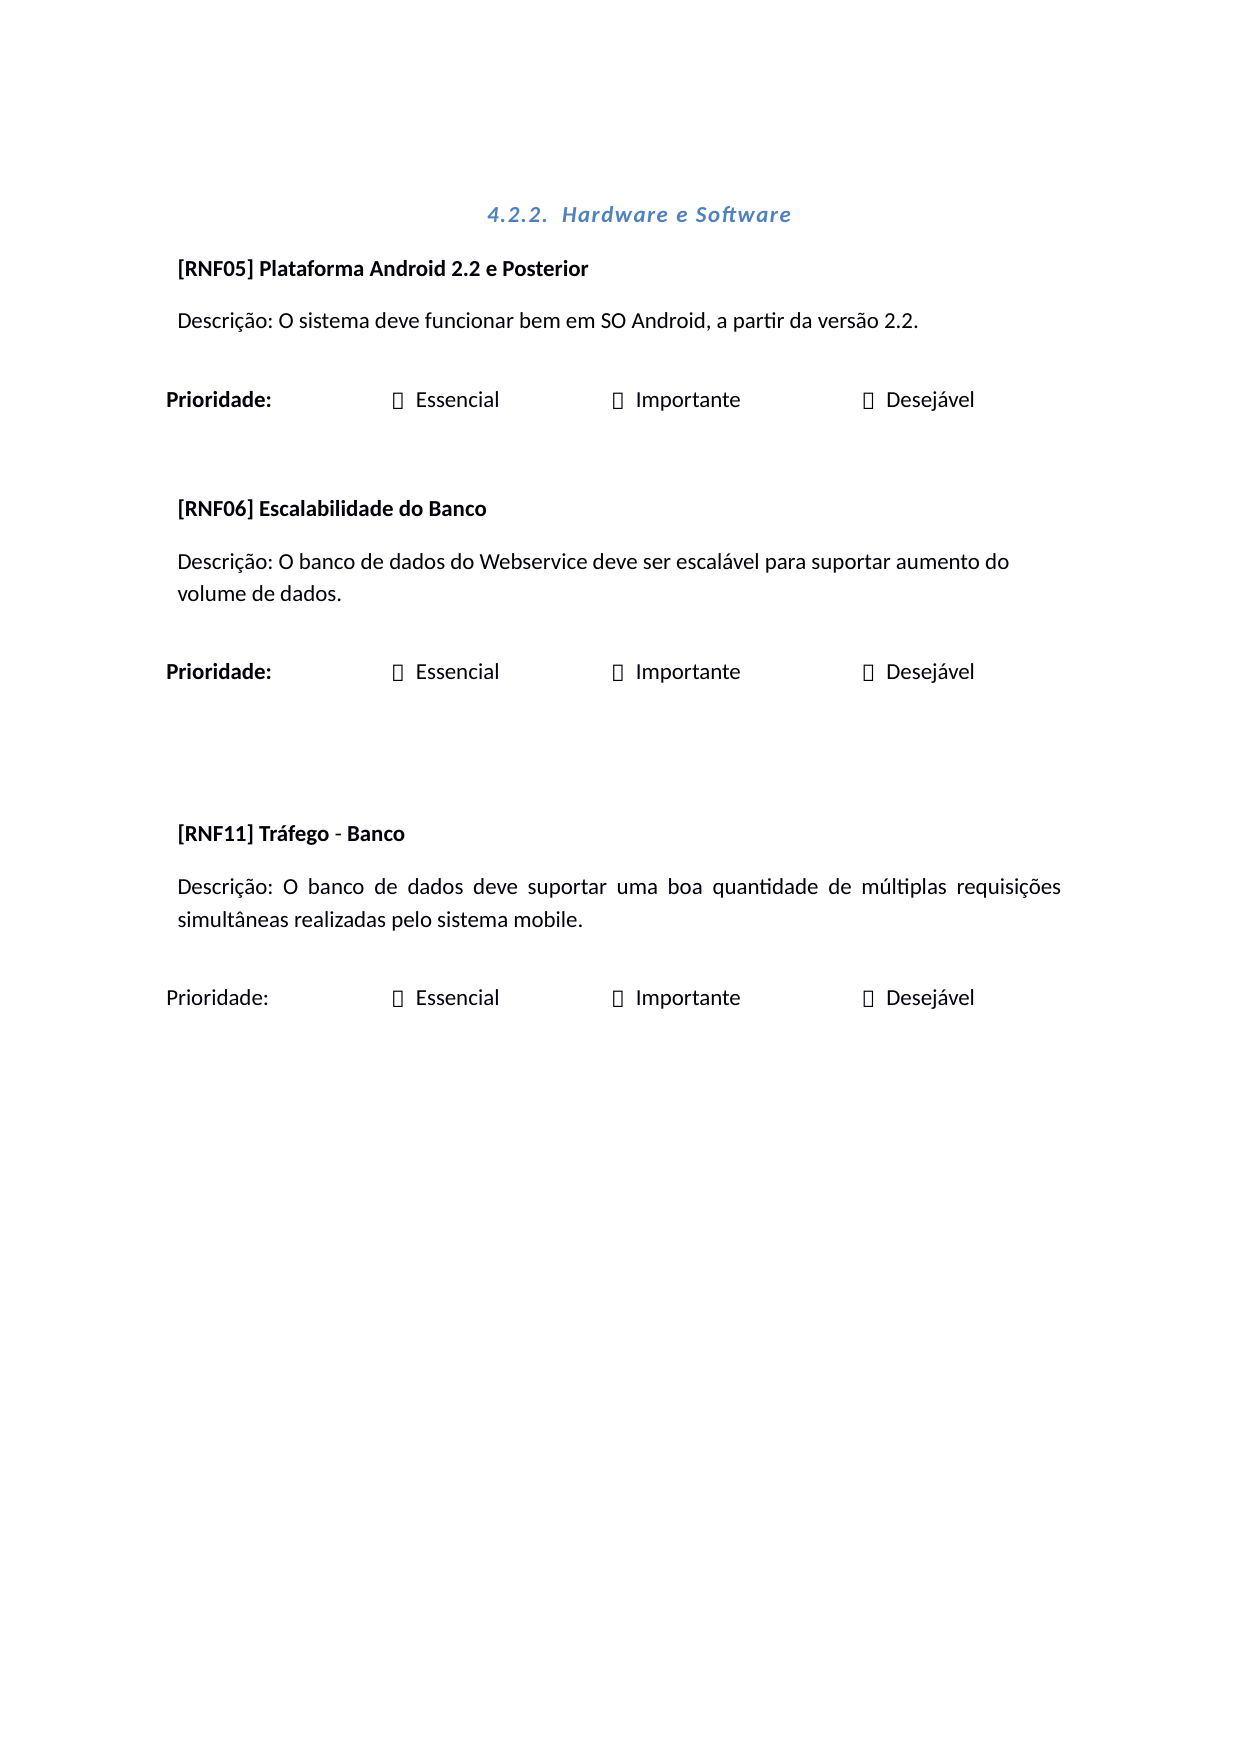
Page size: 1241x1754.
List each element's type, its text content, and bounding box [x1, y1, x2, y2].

table_header  [561, 632, 636, 713]
table_header Desejável [886, 360, 1040, 441]
table_header Essencial [416, 632, 561, 713]
text Descrição: O banco de dados deve suportar uma boa quantidade de múltiplas requisições simultâneas realizadas pelo sistema mobile. [177, 872, 1063, 933]
table_header Prioridade: [155, 632, 346, 713]
table_header Essencial [416, 360, 561, 441]
table_header Prioridade: [155, 360, 346, 441]
table_header  [812, 360, 886, 441]
table_header  [561, 958, 636, 1039]
table_header Importante [636, 360, 812, 441]
text [RNF06] Escalabilidade do Banco [177, 494, 1063, 522]
table_header Importante [636, 958, 812, 1039]
table_header  [346, 958, 416, 1039]
table_header Essencial [416, 958, 561, 1039]
table_header Prioridade: [155, 958, 346, 1039]
table_header  [561, 360, 636, 441]
subtitle Hardware e Software [215, 201, 1063, 229]
table_header  [812, 958, 886, 1039]
text Descrição: O banco de dados do Webservice deve ser escalável para suportar aumento do volume de dados. [177, 547, 1063, 607]
table_header Importante [636, 632, 812, 713]
table_header  [346, 632, 416, 713]
text [RNF05] Plataforma Android 2.2 e Posterior [177, 254, 1063, 282]
table_header  [346, 360, 416, 441]
table_header Desejável [886, 632, 1040, 713]
table_header  [812, 632, 886, 713]
text [RNF11] Tráfego - Banco [177, 819, 1063, 847]
table_header Desejável [886, 958, 1040, 1039]
text Descrição: O sistema deve funcionar bem em SO Android, a partir da versão 2.2. [177, 307, 1063, 335]
